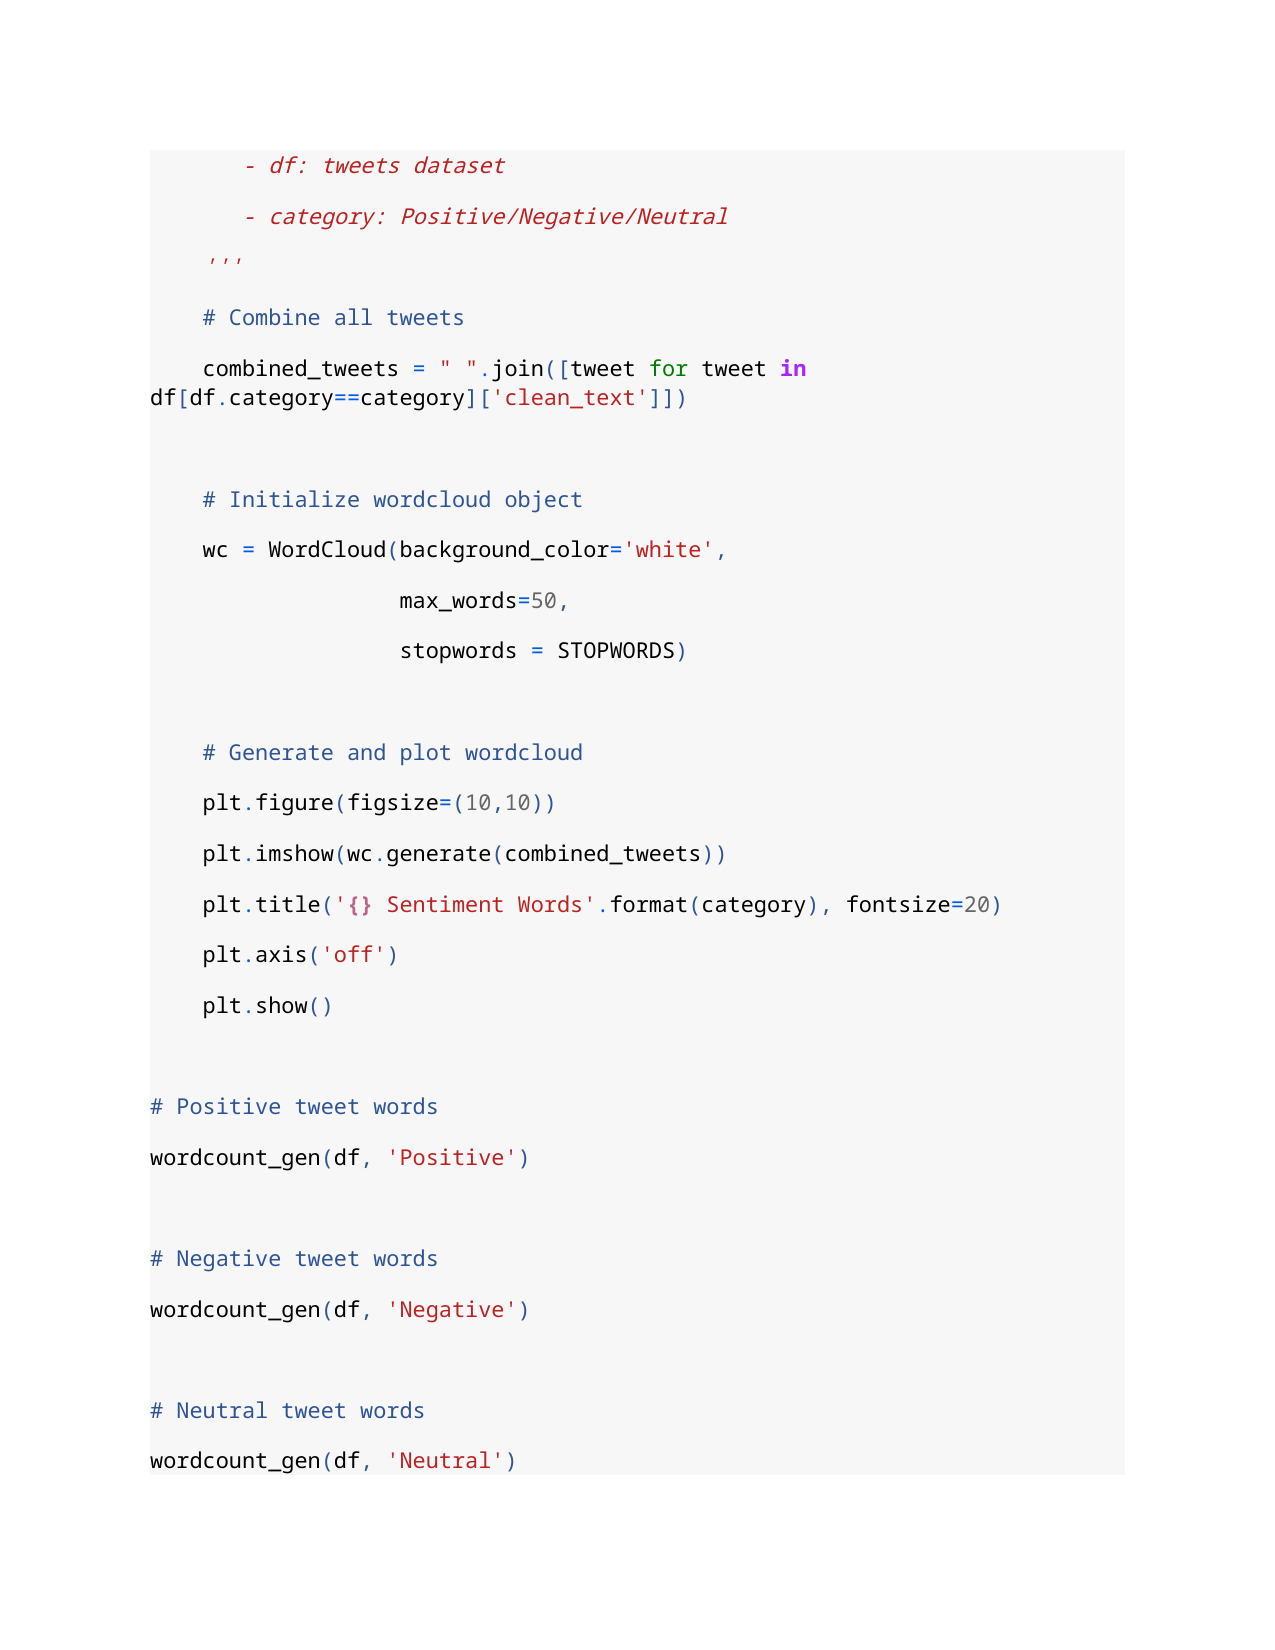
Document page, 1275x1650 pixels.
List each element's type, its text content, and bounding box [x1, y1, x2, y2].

text - df: tweets dataset [150, 150, 1125, 180]
text # Combine all tweets [150, 302, 1125, 332]
text wordcount_gen(df, 'Positive') [150, 1142, 1125, 1171]
text # Neutral tweet words [150, 1395, 1125, 1424]
text plt.figure(figsize=(10,10)) [150, 787, 1125, 817]
text combined_tweets = " ".join([tweet for tweet in df[df.category==category]['clean_text']]) [150, 352, 1125, 412]
text plt.axis('off') [150, 939, 1125, 969]
text ''' [150, 251, 1125, 281]
text - category: Positive/Negative/Neutral [150, 201, 1125, 230]
text stopwords = STOPWORDS) [150, 635, 1125, 665]
text # Generate and plot wordcloud [150, 737, 1125, 766]
text # Initialize wordcloud object [150, 483, 1125, 513]
text plt.title('{} Sentiment Words'.format(category), fontsize=20) [150, 888, 1125, 918]
text # Negative tweet words [150, 1243, 1125, 1273]
text plt.imshow(wc.generate(combined_tweets)) [150, 838, 1125, 868]
text wordcount_gen(df, 'Negative') [150, 1293, 1125, 1323]
text plt.show() [150, 990, 1125, 1019]
text wc = WordCloud(background_color='white', [150, 534, 1125, 564]
text max_words=50, [150, 585, 1125, 614]
text wordcount_gen(df, 'Neutral') [150, 1445, 1125, 1475]
text # Positive tweet words [150, 1091, 1125, 1121]
